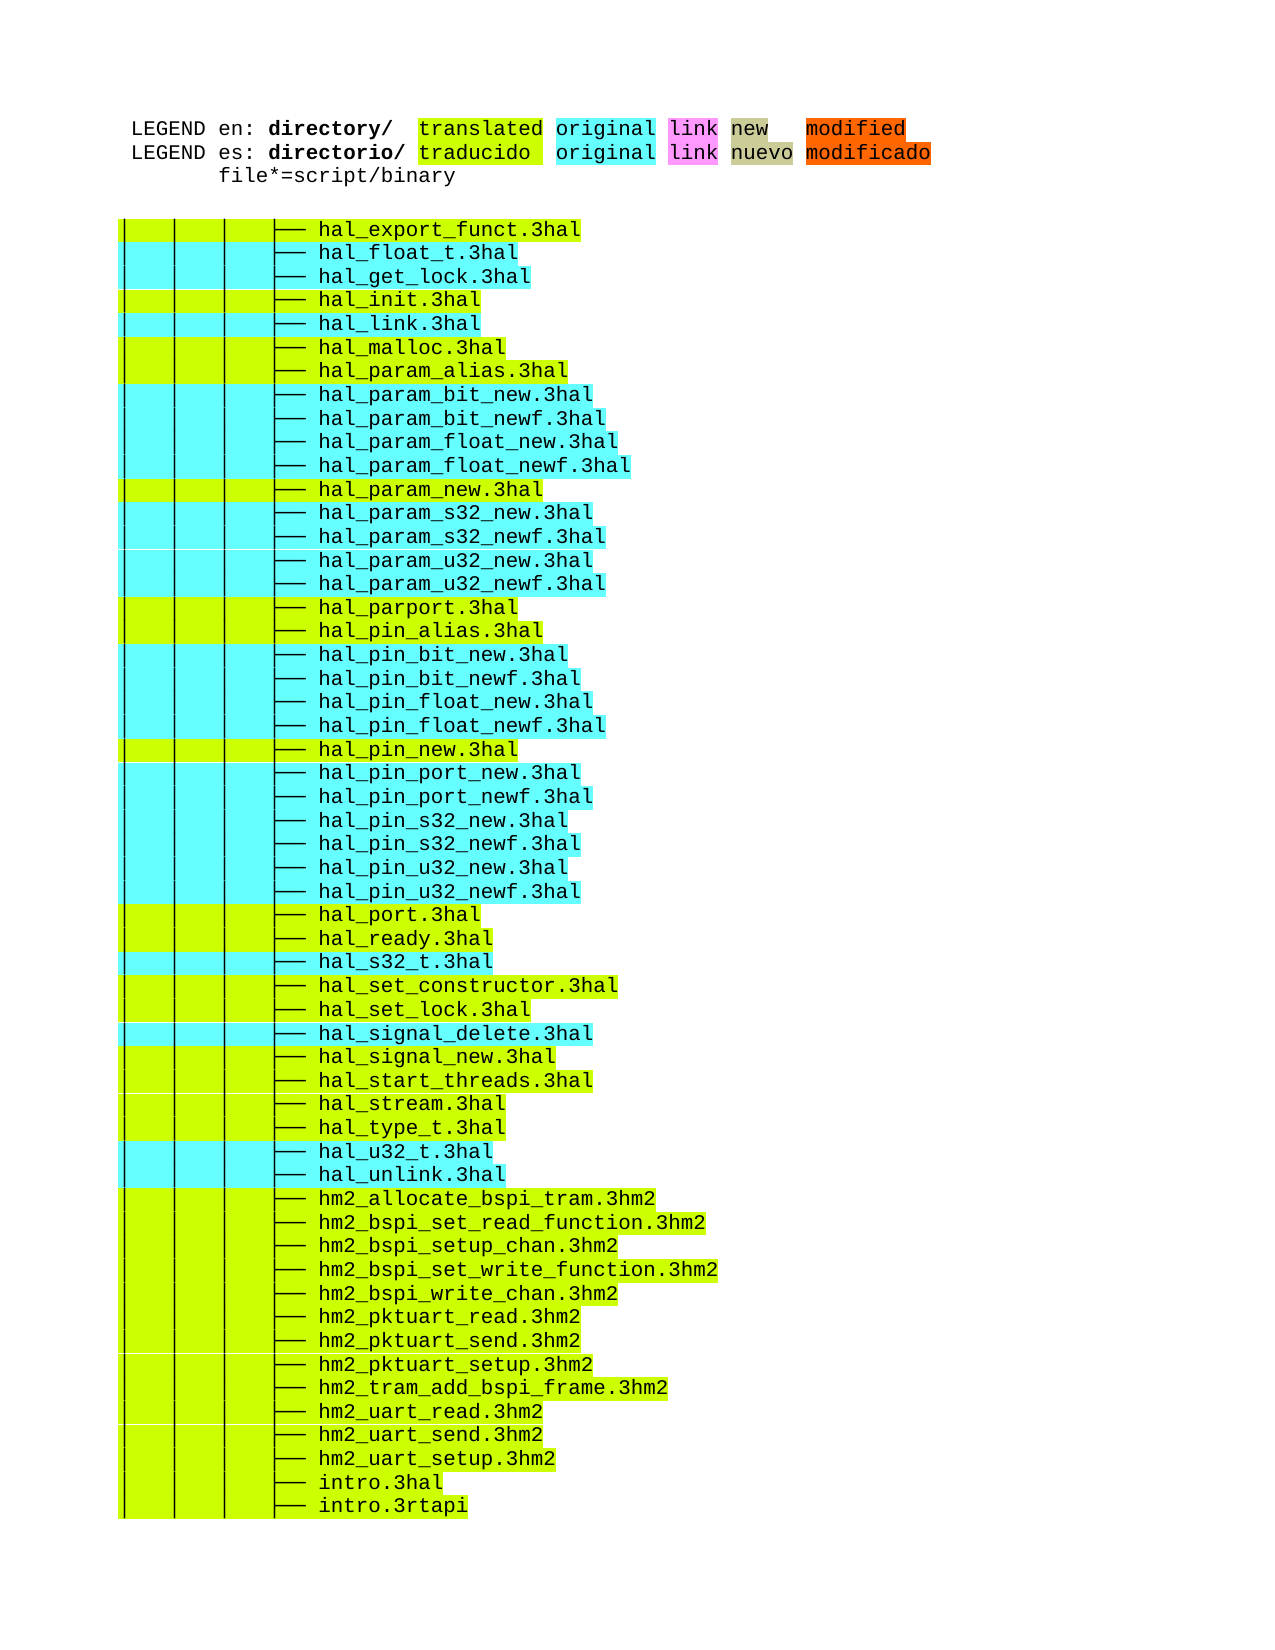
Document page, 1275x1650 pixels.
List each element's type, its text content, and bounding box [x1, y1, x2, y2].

text │ │ │ ├── hal_export_funct.3hal [118, 218, 1157, 242]
text │ │ │ ├── hal_pin_bit_newf.3hal [125, 668, 174, 691]
text │ │ │ ├── hal_u32_t.3hal [275, 1141, 1157, 1164]
text │ │ │ ├── hal_start_threads.3hal [175, 1070, 224, 1093]
text │ │ │ ├── hal_start_threads.3hal [275, 1070, 1157, 1093]
text │ │ │ ├── hal_param_bit_newf.3hal [275, 408, 1157, 431]
text │ │ │ ├── hal_ready.3hal [275, 928, 1157, 952]
text │ │ │ ├── hm2_uart_send.3hm2 [118, 1424, 1157, 1448]
text │ │ │ ├── hm2_bspi_set_read_function.3hm2 [175, 1212, 224, 1235]
text │ │ │ ├── hal_pin_new.3hal [125, 739, 174, 762]
text │ │ │ ├── hal_pin_u32_newf.3hal [175, 881, 224, 904]
text │ │ │ ├── hal_port.3hal [118, 904, 1157, 928]
text │ │ │ ├── hal_signal_delete.3hal [118, 1022, 1157, 1046]
text │ │ │ ├── hm2_uart_setup.3hm2 [118, 1448, 1157, 1472]
text │ │ │ ├── hm2_bspi_write_chan.3hm2 [275, 1283, 1157, 1306]
text │ │ │ ├── hm2_bspi_set_read_function.3hm2 [125, 1212, 174, 1235]
text │ │ │ ├── hal_ready.3hal [225, 928, 274, 952]
text │ │ │ ├── hal_pin_new.3hal [275, 739, 1157, 762]
text │ │ │ ├── hal_init.3hal [118, 289, 1157, 313]
text │ │ │ ├── hm2_bspi_write_chan.3hm2 [125, 1283, 174, 1306]
text │ │ │ ├── hal_malloc.3hal [275, 337, 1157, 360]
text │ │ │ ├── hm2_uart_read.3hm2 [225, 1401, 274, 1424]
text │ │ │ ├── hm2_uart_read.3hm2 [125, 1401, 174, 1424]
text │ │ │ ├── hal_pin_port_new.3hal [118, 762, 1157, 786]
text │ │ │ ├── hal_param_bit_newf.3hal [225, 408, 274, 431]
text │ │ │ ├── intro.3hal [125, 1472, 174, 1495]
text │ │ │ ├── hal_param_bit_newf.3hal [125, 408, 174, 431]
text │ │ │ ├── hal_ready.3hal [175, 928, 224, 952]
text │ │ │ ├── hal_pin_u32_newf.3hal [125, 881, 174, 904]
text │ │ │ ├── intro.3hal [175, 1472, 224, 1495]
text │ │ │ ├── hal_param_s32_newf.3hal [175, 526, 224, 549]
text │ │ │ ├── hal_start_threads.3hal [125, 1070, 174, 1093]
text │ │ │ ├── hal_param_alias.3hal [118, 360, 1157, 384]
text │ │ │ ├── hm2_pktuart_send.3hm2 [275, 1330, 1157, 1353]
text │ │ │ ├── hal_type_t.3hal [118, 1117, 1157, 1141]
text │ │ │ ├── hm2_bspi_write_chan.3hm2 [175, 1283, 224, 1306]
text │ │ │ ├── hm2_bspi_set_read_function.3hm2 [225, 1212, 274, 1235]
text │ │ │ ├── hal_pin_bit_newf.3hal [225, 668, 274, 691]
text │ │ │ ├── hal_pin_u32_new.3hal [118, 857, 1157, 881]
text │ │ │ ├── hal_unlink.3hal [118, 1164, 1157, 1188]
text │ │ │ ├── hal_pin_s32_new.3hal [225, 810, 274, 833]
text │ │ │ ├── hal_malloc.3hal [175, 337, 224, 360]
text │ │ │ ├── hal_get_lock.3hal [125, 266, 174, 289]
text │ │ │ ├── hm2_pktuart_send.3hm2 [175, 1330, 224, 1353]
text │ │ │ ├── hm2_pktuart_send.3hm2 [225, 1330, 274, 1353]
text │ │ │ ├── hal_param_float_new.3hal [118, 431, 1157, 455]
text │ │ │ ├── hal_pin_u32_newf.3hal [225, 881, 274, 904]
text │ │ │ ├── hm2_pktuart_setup.3hm2 [118, 1353, 1157, 1377]
text │ │ │ ├── hal_pin_new.3hal [225, 739, 274, 762]
text │ │ │ ├── intro.3rtapi [118, 1495, 1157, 1519]
text │ │ │ ├── hal_param_new.3hal [275, 479, 1157, 502]
text │ │ │ ├── hal_param_s32_new.3hal [118, 502, 1157, 526]
text │ │ │ ├── hal_param_bit_newf.3hal [175, 408, 224, 431]
text │ │ │ ├── hal_pin_new.3hal [175, 739, 224, 762]
text │ │ │ ├── hal_pin_s32_new.3hal [175, 810, 224, 833]
text │ │ │ ├── hal_parport.3hal [125, 597, 174, 621]
text │ │ │ ├── hal_param_s32_newf.3hal [225, 526, 274, 549]
text │ │ │ ├── hal_start_threads.3hal [225, 1070, 274, 1093]
text │ │ │ ├── hal_pin_bit_newf.3hal [175, 668, 224, 691]
text │ │ │ ├── hal_pin_s32_new.3hal [125, 810, 174, 833]
text │ │ │ ├── hal_pin_u32_newf.3hal [275, 881, 1157, 904]
text │ │ │ ├── hal_signal_new.3hal [118, 1046, 1157, 1070]
text │ │ │ ├── hm2_bspi_setup_chan.3hm2 [118, 1235, 1157, 1259]
text │ │ │ ├── hal_link.3hal [118, 313, 1157, 337]
text │ │ │ ├── hm2_bspi_set_write_function.3hm2 [118, 1259, 1157, 1283]
text │ │ │ ├── hm2_tram_add_bspi_frame.3hm2 [118, 1377, 1157, 1401]
text │ │ │ ├── hal_malloc.3hal [225, 337, 274, 360]
text │ │ │ ├── hal_u32_t.3hal [175, 1141, 224, 1164]
text │ │ │ ├── intro.3hal [275, 1472, 1157, 1495]
text │ │ │ ├── hal_pin_alias.3hal [118, 621, 1157, 644]
text │ │ │ ├── hal_s32_t.3hal [118, 952, 1157, 975]
text │ │ │ ├── hal_set_constructor.3hal [118, 975, 1157, 999]
text │ │ │ ├── hal_set_lock.3hal [275, 999, 1157, 1022]
text │ │ │ ├── hal_param_new.3hal [175, 479, 224, 502]
text │ │ │ ├── hal_set_lock.3hal [125, 999, 174, 1022]
text │ │ │ ├── hal_parport.3hal [225, 597, 274, 621]
text │ │ │ ├── hal_param_new.3hal [225, 479, 274, 502]
text │ │ │ ├── hal_pin_float_newf.3hal [118, 715, 1157, 739]
text │ │ │ ├── hal_get_lock.3hal [175, 266, 224, 289]
text │ │ │ ├── hal_float_t.3hal [118, 242, 1157, 266]
text │ │ │ ├── hal_u32_t.3hal [125, 1141, 174, 1164]
text │ │ │ ├── hal_get_lock.3hal [275, 266, 1157, 289]
text │ │ │ ├── hal_pin_float_new.3hal [118, 691, 1157, 715]
text │ │ │ ├── hal_pin_port_newf.3hal [118, 786, 1157, 810]
text │ │ │ ├── hal_malloc.3hal [125, 337, 174, 360]
text │ │ │ ├── hal_u32_t.3hal [225, 1141, 274, 1164]
text │ │ │ ├── hal_param_new.3hal [125, 479, 174, 502]
text │ │ │ ├── hm2_uart_read.3hm2 [275, 1401, 1157, 1424]
text │ │ │ ├── hm2_allocate_bspi_tram.3hm2 [118, 1188, 1157, 1212]
text │ │ │ ├── hal_param_u32_new.3hal [118, 549, 1157, 573]
text │ │ │ ├── hal_param_s32_newf.3hal [125, 526, 174, 549]
text │ │ │ ├── hal_set_lock.3hal [175, 999, 224, 1022]
text │ │ │ ├── hal_pin_bit_newf.3hal [275, 668, 1157, 691]
text │ │ │ ├── hal_get_lock.3hal [225, 266, 274, 289]
text │ │ │ ├── hal_param_u32_newf.3hal [118, 573, 1157, 597]
text │ │ │ ├── hm2_uart_read.3hm2 [175, 1401, 224, 1424]
text │ │ │ ├── hal_ready.3hal [125, 928, 174, 952]
text │ │ │ ├── hal_param_bit_new.3hal [118, 384, 1157, 408]
text │ │ │ ├── hm2_bspi_write_chan.3hm2 [225, 1283, 274, 1306]
text │ │ │ ├── hm2_pktuart_send.3hm2 [125, 1330, 174, 1353]
text │ │ │ ├── hal_param_float_newf.3hal [118, 455, 1157, 479]
text │ │ │ ├── hal_pin_s32_new.3hal [275, 810, 1157, 833]
text │ │ │ ├── hal_param_s32_newf.3hal [275, 526, 1157, 549]
text │ │ │ ├── hal_parport.3hal [275, 597, 1157, 621]
text │ │ │ ├── hal_parport.3hal [175, 597, 224, 621]
text │ │ │ ├── hal_set_lock.3hal [225, 999, 274, 1022]
text │ │ │ ├── hal_pin_bit_new.3hal [118, 644, 1157, 668]
text │ │ │ ├── hm2_bspi_set_read_function.3hm2 [275, 1212, 1157, 1235]
text │ │ │ ├── hal_pin_s32_newf.3hal [118, 833, 1157, 857]
text │ │ │ ├── hm2_pktuart_read.3hm2 [118, 1306, 1157, 1330]
text │ │ │ ├── hal_stream.3hal [118, 1093, 1157, 1117]
text │ │ │ ├── intro.3hal [225, 1472, 274, 1495]
